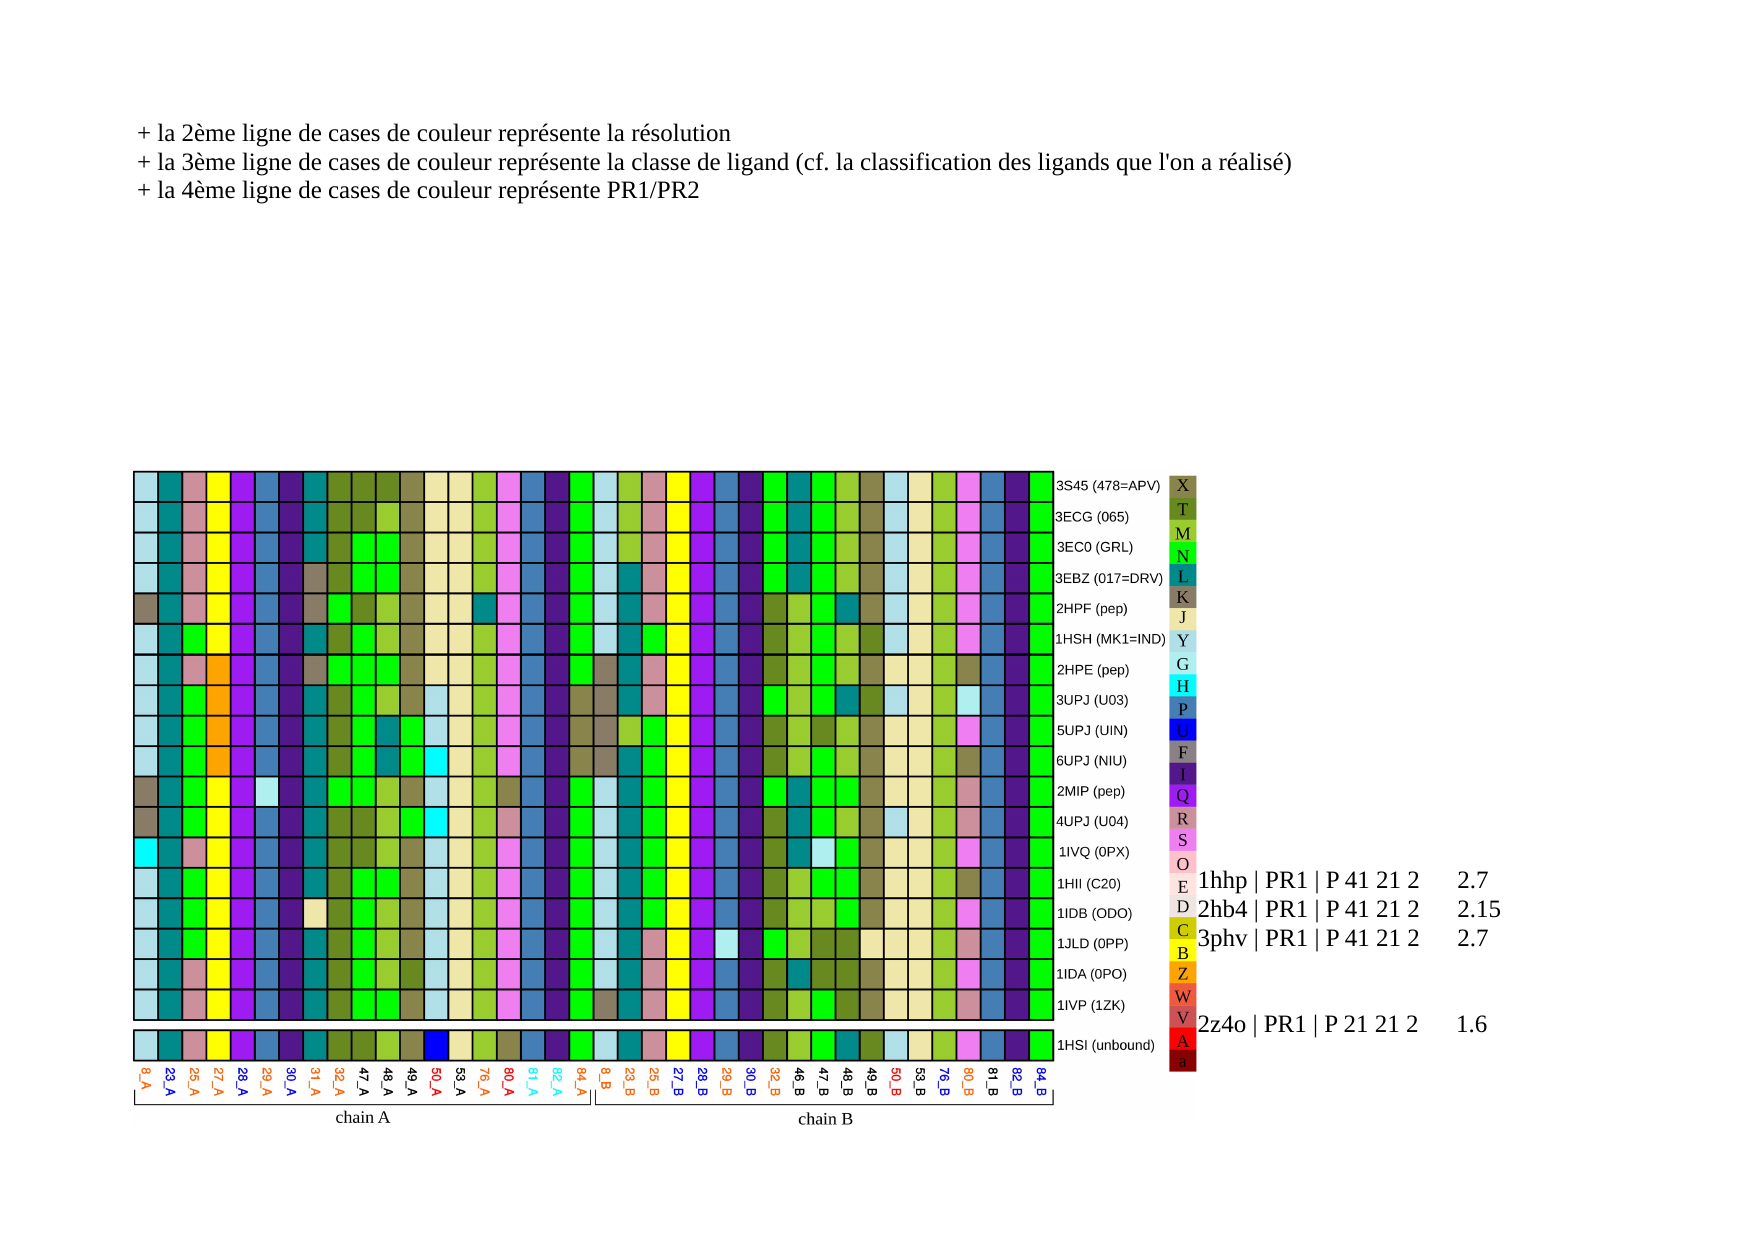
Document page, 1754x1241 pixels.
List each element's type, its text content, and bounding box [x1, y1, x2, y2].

text 1hhp | PR1 | P 41 21 2 2.7 [1198, 866, 1636, 894]
picture [131, 469, 1198, 1126]
text 2z4o | PR1 | P 21 21 2 1.6 [1198, 1009, 1636, 1038]
text + la 4ème ligne de cases de couleur représente PR1/PR2 [118, 176, 1636, 204]
text + la 3ème ligne de cases de couleur représente la classe de ligand (cf. la classification des ligands que l'on a réalisé) [118, 147, 1636, 176]
text 3phv | PR1 | P 41 21 2 2.7 [1198, 923, 1636, 952]
text + la 2ème ligne de cases de couleur représente la résolution [118, 118, 1636, 147]
text 2hb4 | PR1 | P 41 21 2 2.15 [1198, 894, 1636, 923]
